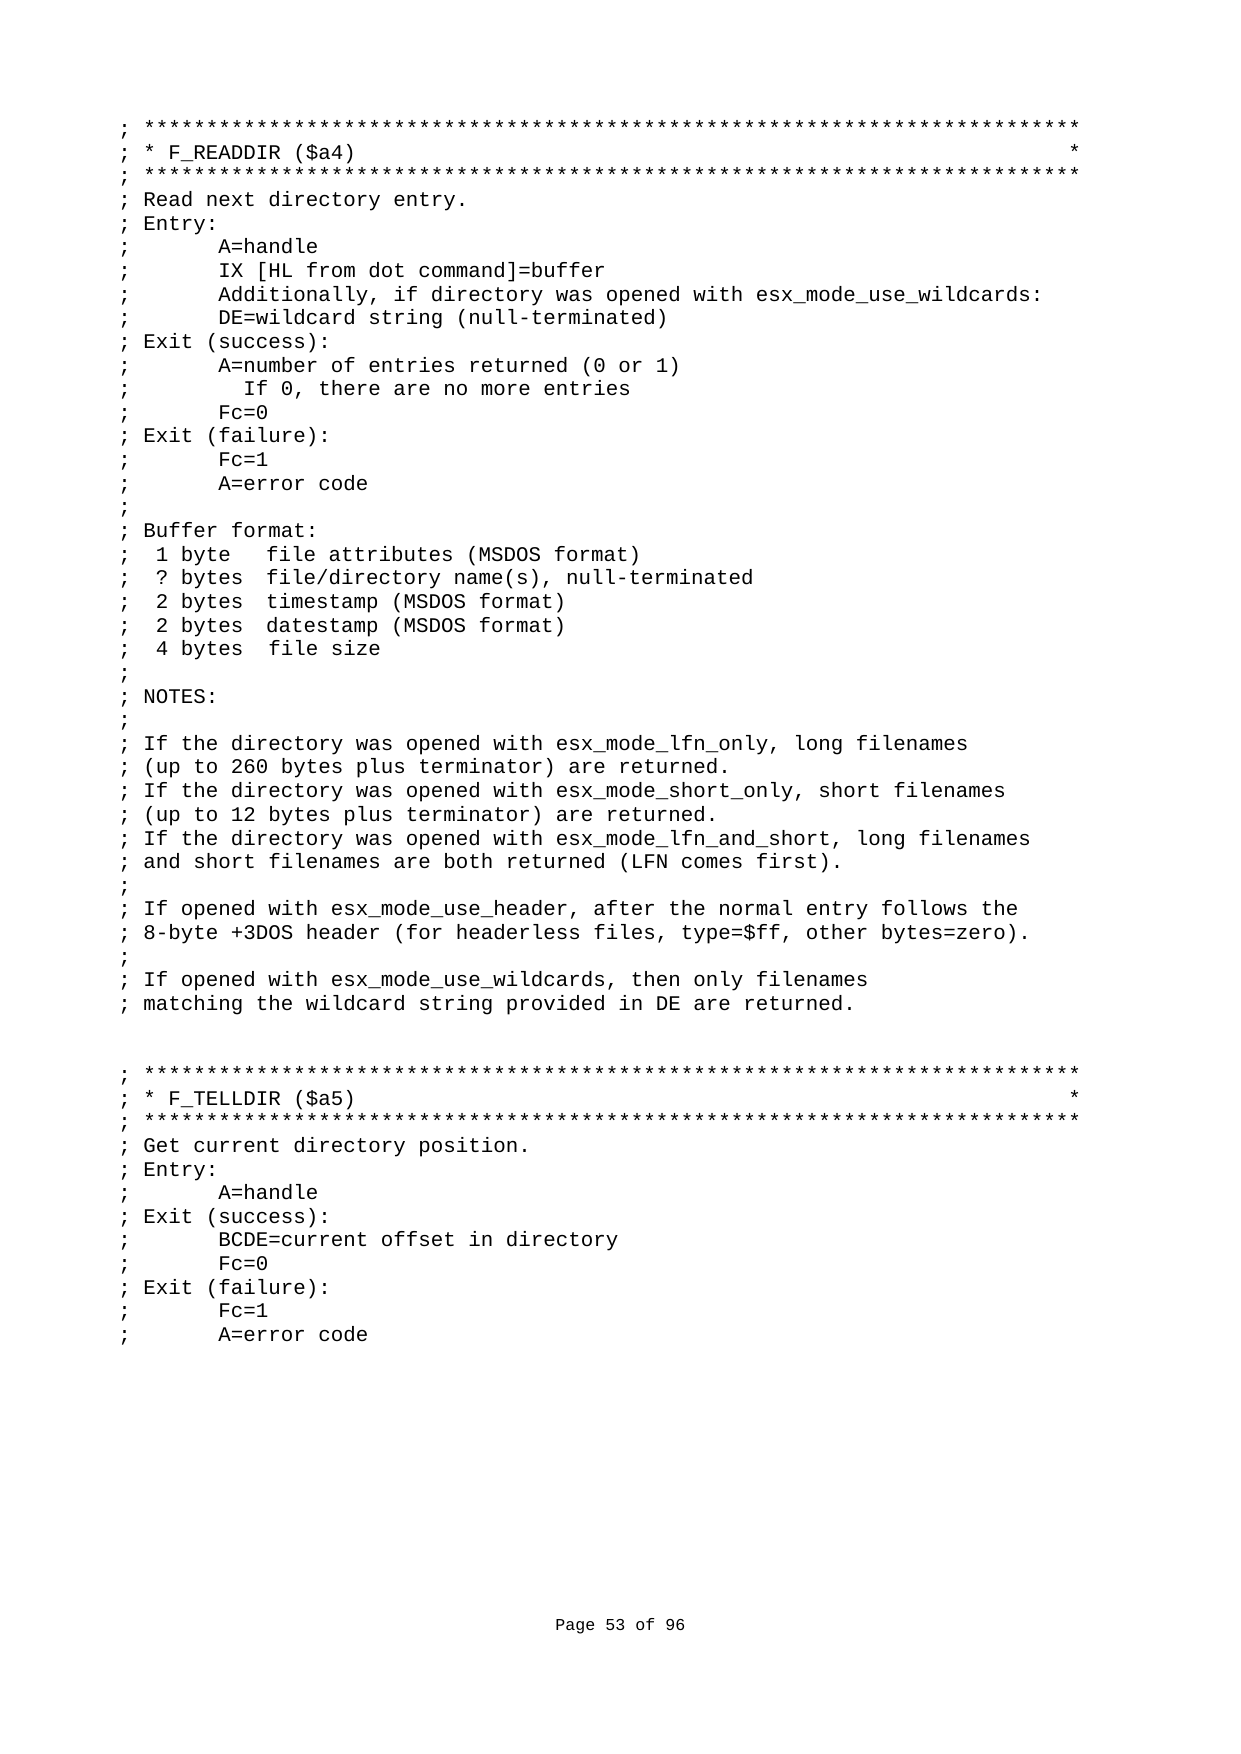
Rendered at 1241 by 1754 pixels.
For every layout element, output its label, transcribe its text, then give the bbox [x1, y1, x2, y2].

text ; *************************************************************************** [118, 118, 1122, 142]
text ; IX [HL from dot command]=buffer [118, 260, 1122, 284]
text ; A=number of entries returned (0 or 1) [118, 354, 1122, 378]
text ; Read next directory entry. [118, 189, 1122, 213]
text ; NOTES: [118, 686, 1122, 709]
text ; A=error code [118, 1324, 1122, 1348]
text ; A=error code [118, 473, 1122, 496]
text ; 4 bytes file size [118, 638, 1122, 662]
text ; If opened with esx_mode_use_header, after the normal entry follows the [118, 898, 1122, 922]
text ; (up to 12 bytes plus terminator) are returned. [118, 804, 1122, 827]
text ; ? bytes file/directory name(s), null-terminated [118, 567, 1122, 591]
text ; Entry: [118, 213, 1122, 236]
text ; 1 byte file attributes (MSDOS format) [118, 544, 1122, 567]
text ; Exit (success): [118, 331, 1122, 354]
text ; If the directory was opened with esx_mode_lfn_and_short, long filenames [118, 827, 1122, 851]
text ; A=handle [118, 236, 1122, 260]
text ; Additionally, if directory was opened with esx_mode_use_wildcards: [118, 284, 1122, 307]
text ; If the directory was opened with esx_mode_short_only, short filenames [118, 780, 1122, 804]
text ; Fc=0 [118, 402, 1122, 426]
text ; If 0, there are no more entries [118, 378, 1122, 402]
text ; 2 bytes timestamp (MSDOS format) [118, 591, 1122, 615]
text ; [118, 709, 1122, 733]
text ; Exit (failure): [118, 426, 1122, 449]
text ; [118, 496, 1122, 520]
text ; Buffer format: [118, 520, 1122, 544]
text ; *************************************************************************** [118, 1064, 1122, 1088]
text ; Exit (success): [118, 1206, 1122, 1229]
text ; Entry: [118, 1158, 1122, 1182]
text ; [118, 946, 1122, 969]
text ; [118, 875, 1122, 898]
text ; 2 bytes datestamp (MSDOS format) [118, 615, 1122, 638]
text ; DE=wildcard string (null-terminated) [118, 307, 1122, 331]
text ; * F_TELLDIR ($a5) * [118, 1088, 1122, 1111]
text ; If opened with esx_mode_use_wildcards, then only filenames [118, 969, 1122, 993]
text ; matching the wildcard string provided in DE are returned. [118, 993, 1122, 1017]
text ; Fc=1 [118, 1300, 1122, 1324]
text ; 8-byte +3DOS header (for headerless files, type=$ff, other bytes=zero). [118, 922, 1122, 946]
text ; *************************************************************************** [118, 165, 1122, 189]
text ; Exit (failure): [118, 1277, 1122, 1300]
text ; (up to 260 bytes plus terminator) are returned. [118, 757, 1122, 780]
text ; BCDE=current offset in directory [118, 1229, 1122, 1253]
text ; Fc=1 [118, 449, 1122, 473]
text ; and short filenames are both returned (LFN comes first). [118, 851, 1122, 875]
text ; A=handle [118, 1182, 1122, 1206]
text ; Fc=0 [118, 1253, 1122, 1277]
text ; [118, 662, 1122, 686]
text ; If the directory was opened with esx_mode_lfn_only, long filenames [118, 733, 1122, 757]
text ; Get current directory position. [118, 1135, 1122, 1158]
text ; * F_READDIR ($a4) * [118, 142, 1122, 165]
text ; *************************************************************************** [118, 1111, 1122, 1135]
